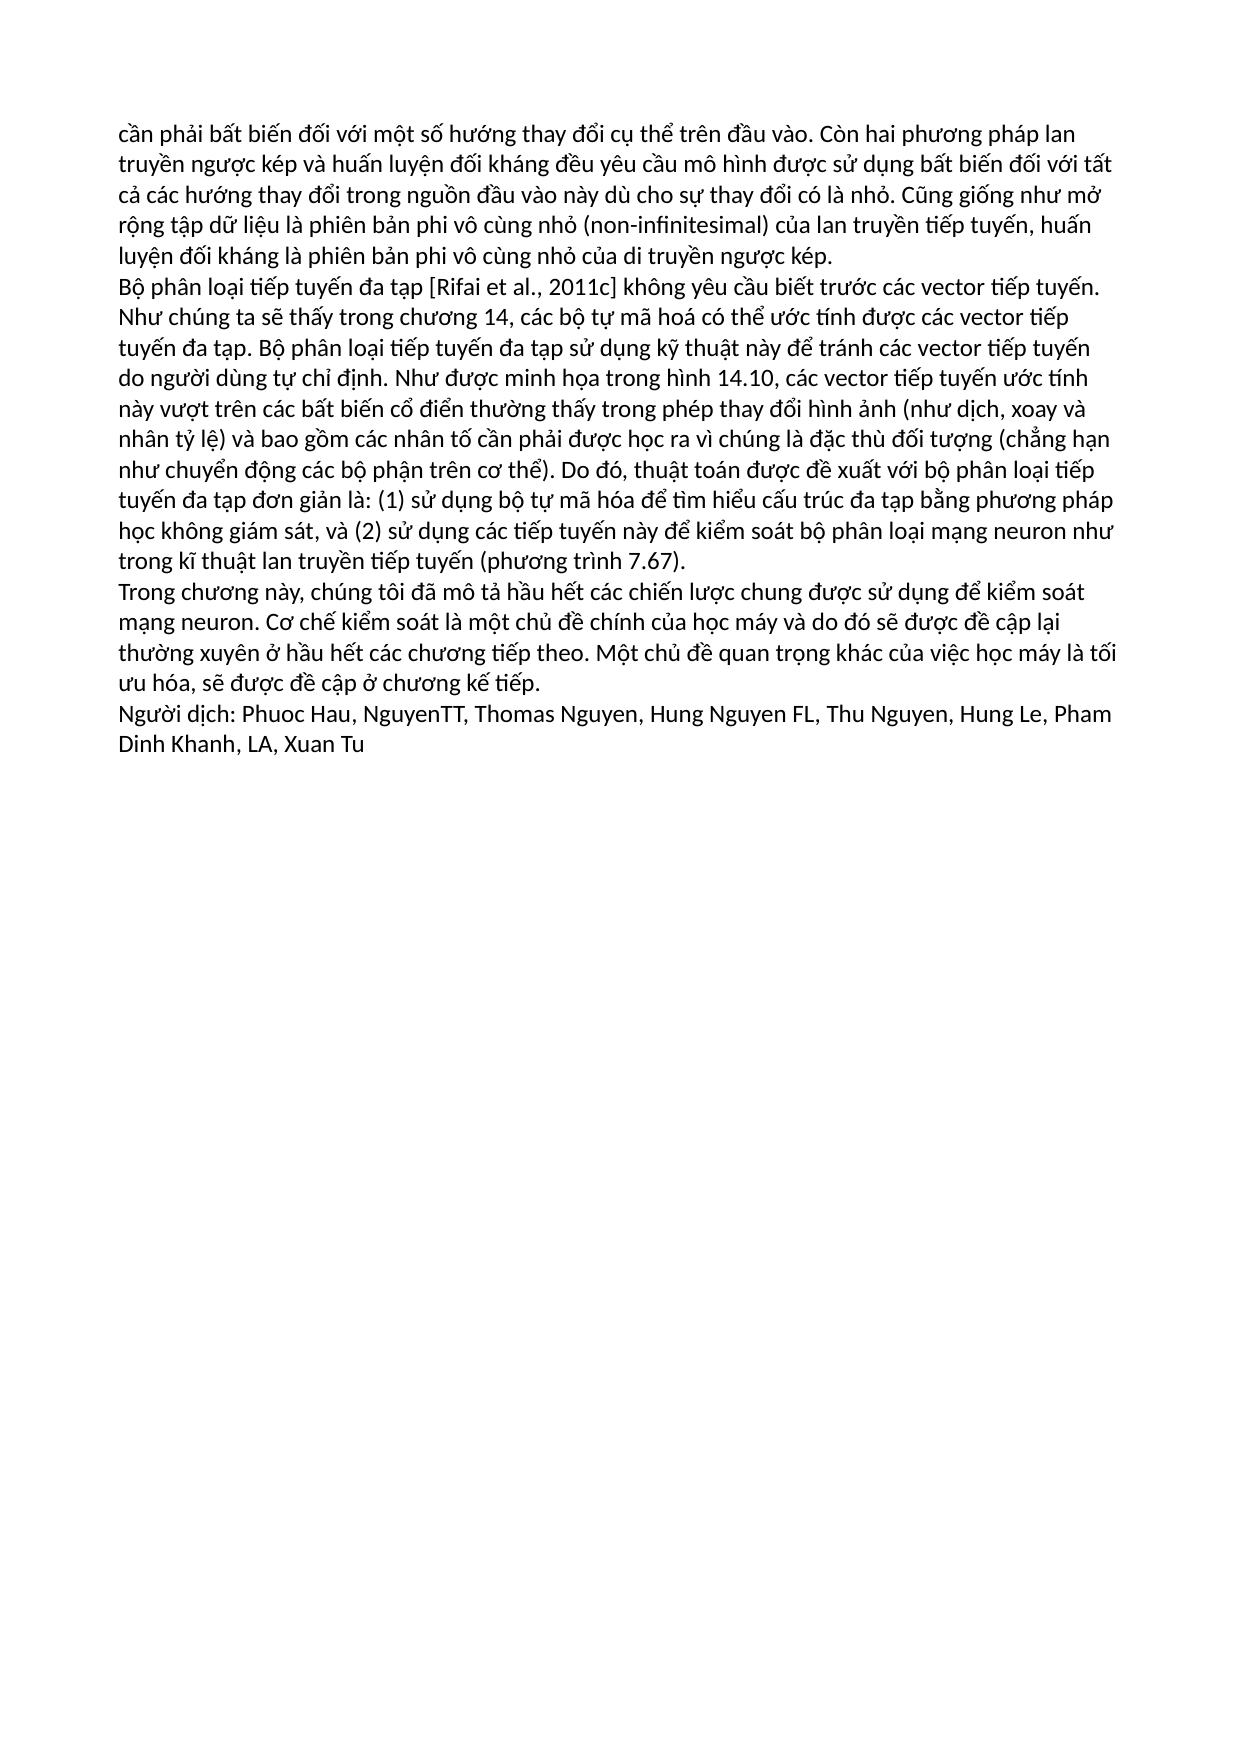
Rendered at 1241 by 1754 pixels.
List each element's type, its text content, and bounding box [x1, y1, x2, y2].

text cần phải bất biến đối với một số hướng thay đổi cụ thể trên đầu vào. Còn hai phương pháp lan truyền ngược kép và huấn luyện đối kháng đều yêu cầu mô hình được sử dụng bất biến đối với tất cả các hướng thay đổi trong nguồn đầu vào này dù cho sự thay đổi có là nhỏ. Cũng giống như mở rộng tập dữ liệu là phiên bản phi vô cùng nhỏ (non-infinitesimal) của lan truyền tiếp tuyến, huấn luyện đối kháng là phiên bản phi vô cùng nhỏ của di truyền ngược kép. [118, 118, 1122, 271]
text Bộ phân loại tiếp tuyến đa tạp [Rifai et al., 2011c] không yêu cầu biết trước các vector tiếp tuyến. Như chúng ta sẽ thấy trong chương 14, các bộ tự mã hoá có thể ước tính được các vector tiếp tuyến đa tạp. Bộ phân loại tiếp tuyến đa tạp sử dụng kỹ thuật này để tránh các vector tiếp tuyến do người dùng tự chỉ định. Như được minh họa trong hình 14.10, các vector tiếp tuyến ước tính này vượt trên các bất biến cổ điển thường thấy trong phép thay đổi hình ảnh (như dịch, xoay và nhân tỷ lệ) và bao gồm các nhân tố cần phải được học ra vì chúng là đặc thù đối tượng (chẳng hạn như chuyển động các bộ phận trên cơ thể). Do đó, thuật toán được đề xuất với bộ phân loại tiếp tuyến đa tạp đơn giản là: (1) sử dụng bộ tự mã hóa để tìm hiểu cấu trúc đa tạp bằng phương pháp học không giám sát, và (2) sử dụng các tiếp tuyến này để kiểm soát bộ phân loại mạng neuron như trong kĩ thuật lan truyền tiếp tuyến (phương trình 7.67). [118, 271, 1122, 576]
text Người dịch: Phuoc Hau, NguyenTT, Thomas Nguyen, Hung Nguyen FL, Thu Nguyen, Hung Le, Pham Dinh Khanh, LA, Xuan Tu [118, 698, 1122, 759]
text Trong chương này, chúng tôi đã mô tả hầu hết các chiến lược chung được sử dụng để kiểm soát mạng neuron. Cơ chế kiểm soát là một chủ đề chính của học máy và do đó sẽ được đề cập lại thường xuyên ở hầu hết các chương tiếp theo. Một chủ đề quan trọng khác của việc học máy là tối ưu hóa, sẽ được đề cập ở chương kế tiếp. [118, 576, 1122, 698]
